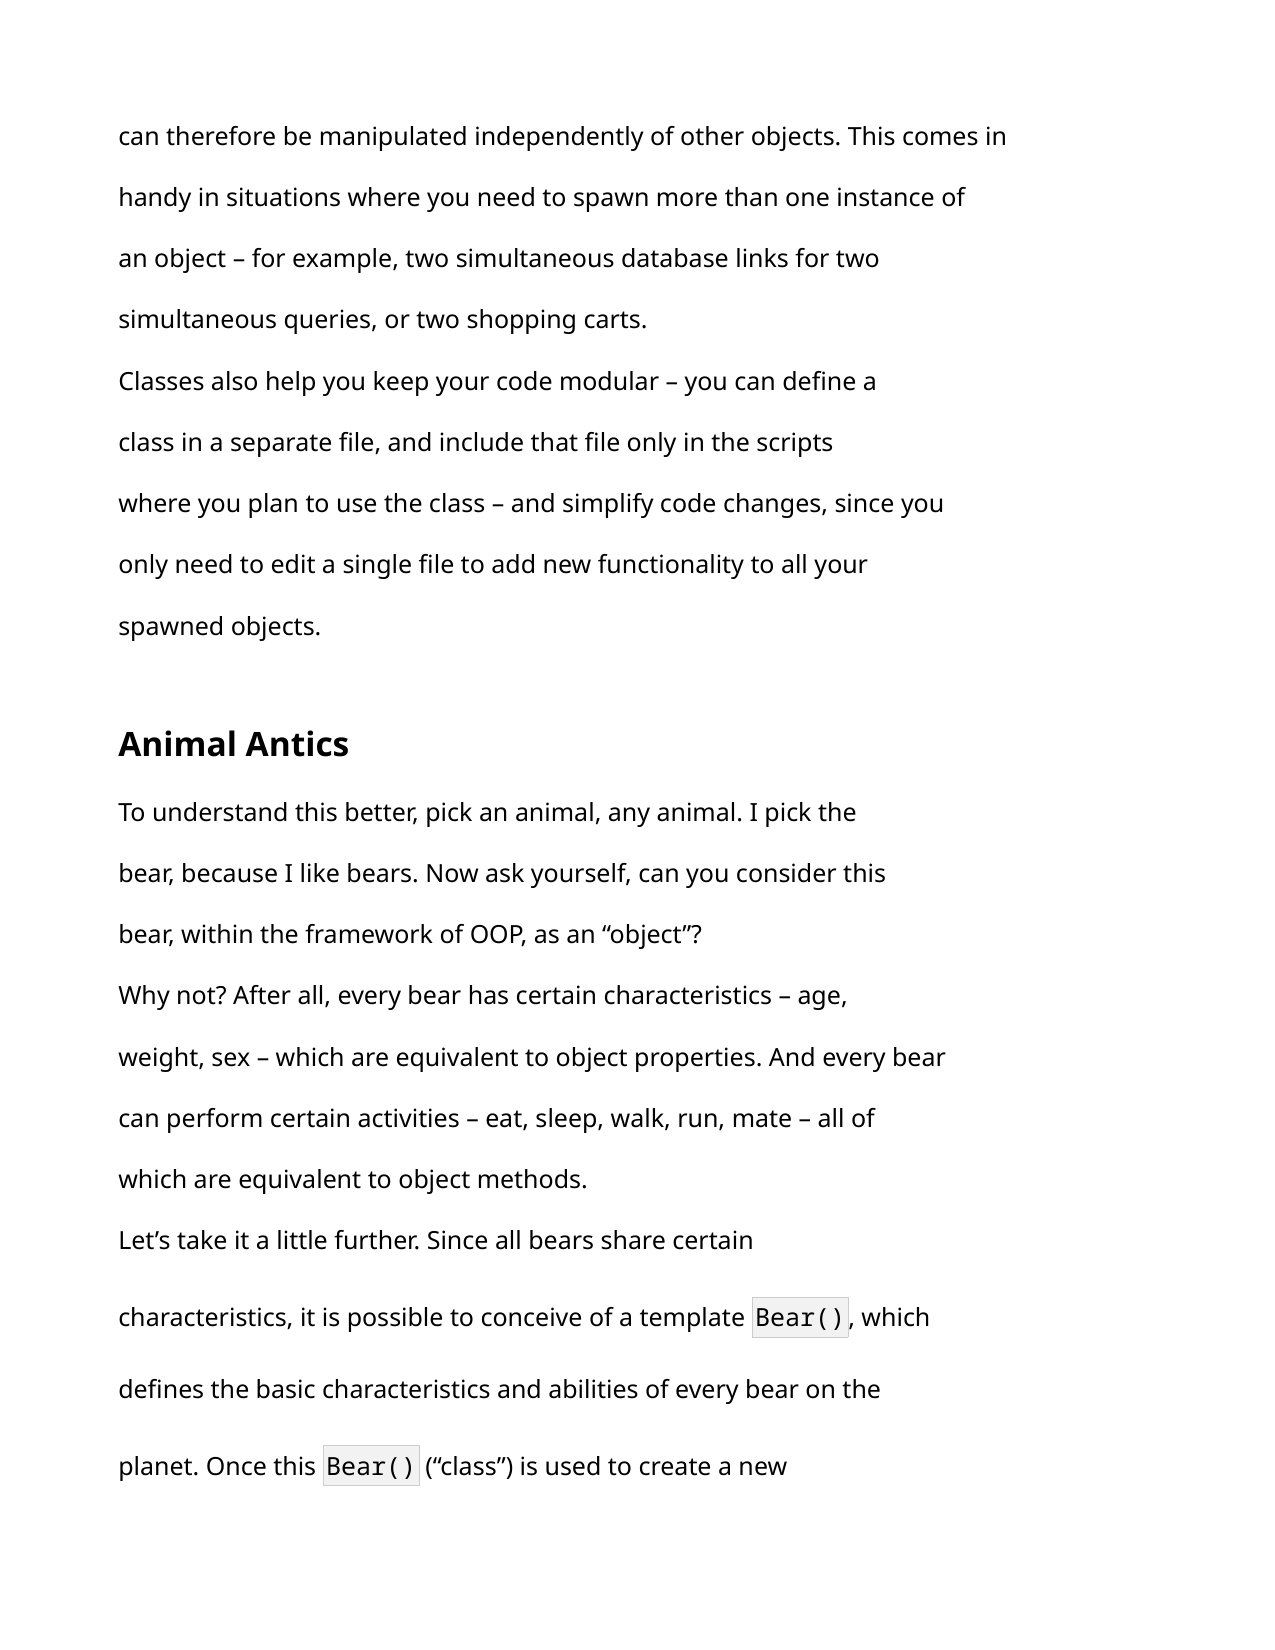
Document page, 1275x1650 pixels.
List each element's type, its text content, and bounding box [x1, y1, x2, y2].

text Let’s take it a little further. Since all bears share certain characteristics, it is possible to conceive of a template Bear(), which defines the basic characteristics and abilities of every bear on the planet. Once this Bear() (“class”) is used to create a new [118, 1223, 1157, 1486]
subtitle Animal Antics [118, 721, 1157, 767]
text can therefore be manipulated independently of other objects. This comes in handy in situations where you need to spawn more than one instance of an object – for example, two simultaneous database links for two simultaneous queries, or two shopping carts. [118, 118, 1157, 336]
text Classes also help you keep your code modular – you can define a class in a separate file, and include that file only in the scripts where you plan to use the class – and simplify code changes, since you only need to edit a single file to add new functionality to all your spawned objects. [118, 363, 1157, 642]
text Why not? After all, every bear has certain characteristics – age, weight, sex – which are equivalent to object properties. And every bear can perform certain activities – eat, sleep, walk, run, mate – all of which are equivalent to object methods. [118, 978, 1157, 1196]
text To understand this better, pick an animal, any animal. I pick the bear, because I like bears. Now ask yourself, can you consider this bear, within the framework of OOP, as an “object”? [118, 794, 1157, 951]
